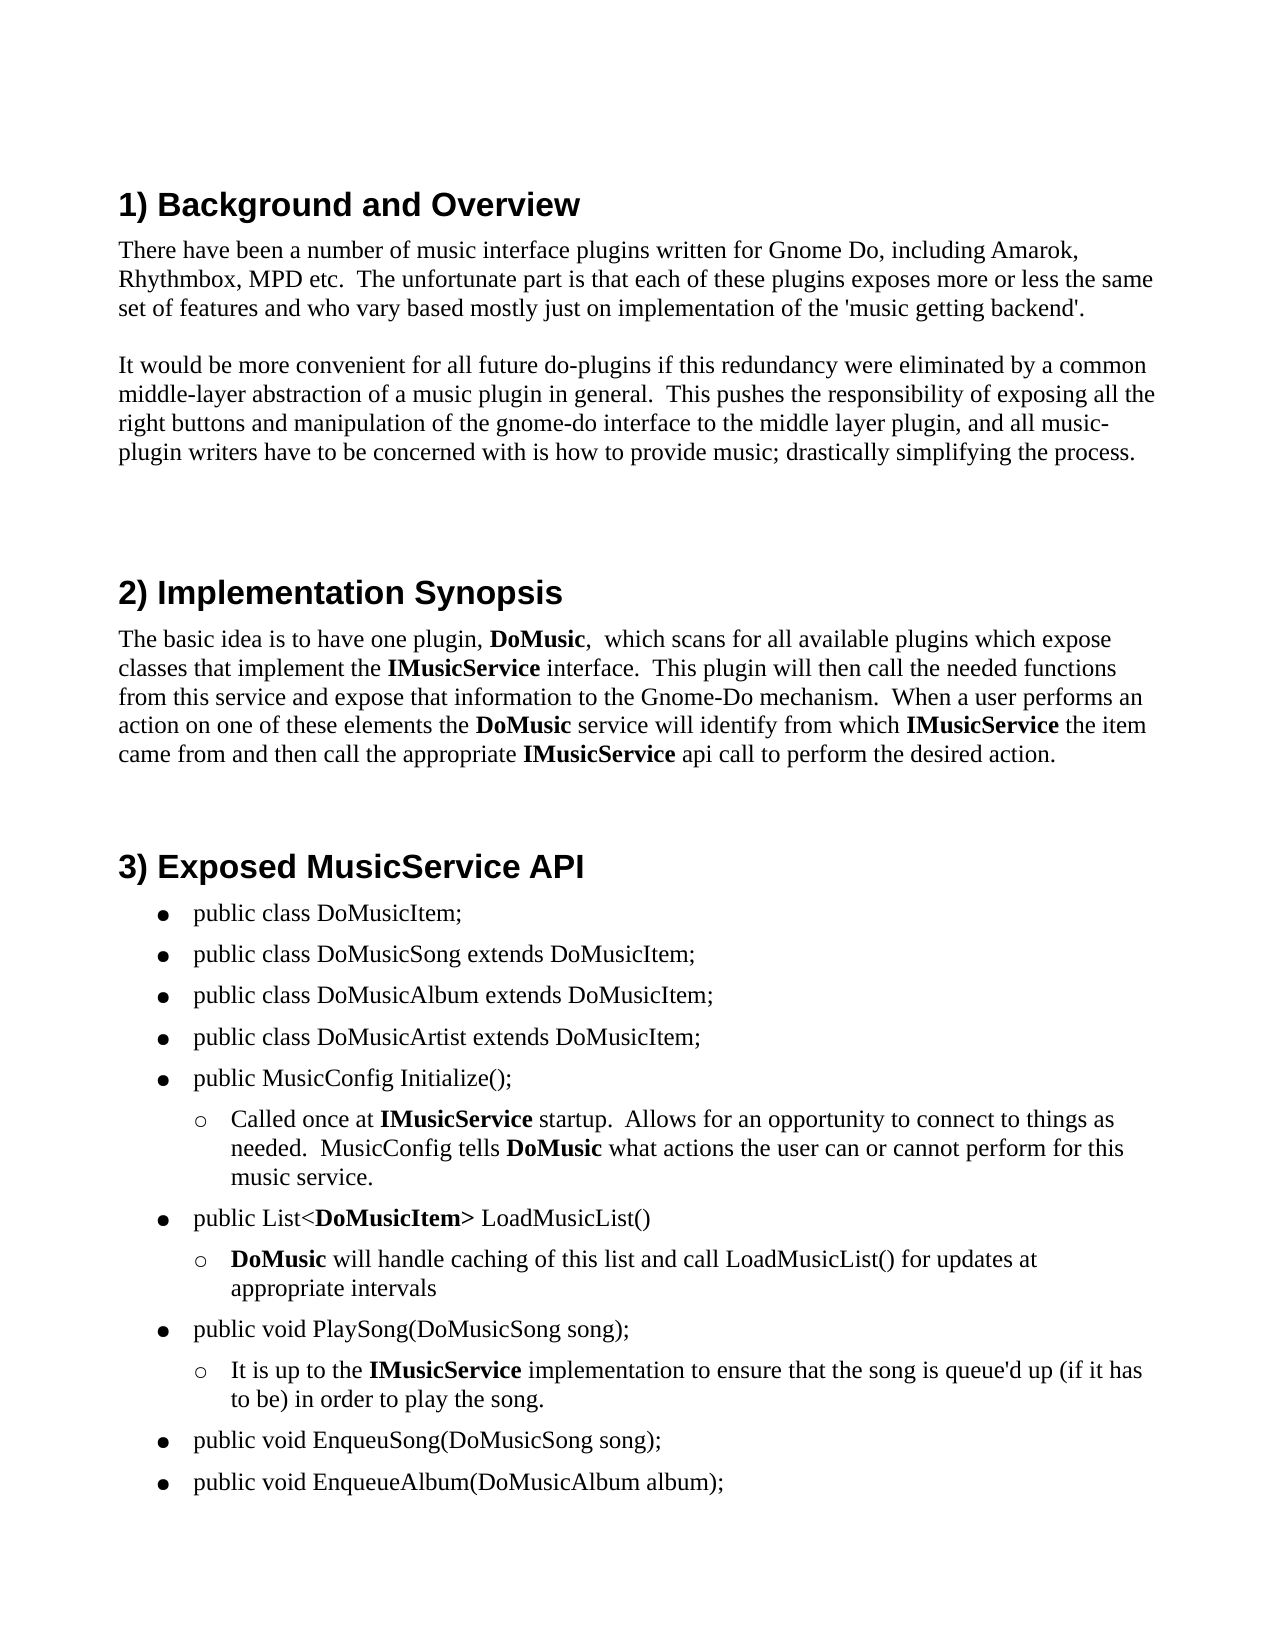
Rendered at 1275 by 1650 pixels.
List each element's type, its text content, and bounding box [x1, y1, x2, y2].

subtitle Exposed MusicService API [118, 847, 1157, 885]
list public MusicConfig Initialize(); [156, 1063, 1157, 1092]
text The basic idea is to have one plugin, DoMusic, which scans for all available plugins which expose classes that implement the IMusicService interface. This plugin will then call the needed functions from this service and expose that information to the Gnome-Do mechanism. When a user performs an action on one of these elements the DoMusic service will identify from which IMusicService the item came from and then call the appropriate IMusicService api call to perform the desired action. [118, 624, 1157, 768]
list public class DoMusicSong extends DoMusicItem; [156, 939, 1157, 968]
list public void EnqueuSong(DoMusicSong song); [156, 1425, 1157, 1454]
list public void PlaySong(DoMusicSong song); [156, 1314, 1157, 1343]
list It is up to the IMusicService implementation to ensure that the song is queue'd up (if it has to be) in order to play the song. [193, 1355, 1157, 1413]
text There have been a number of music interface plugins written for Gnome Do, including Amarok, Rhythmbox, MPD etc. The unfortunate part is that each of these plugins exposes more or less the same set of features and who vary based mostly just on implementation of the 'music getting backend'. [118, 236, 1157, 322]
subtitle Background and Overview [118, 184, 1157, 223]
list public class DoMusicAlbum extends DoMusicItem; [156, 980, 1157, 1009]
list public class DoMusicArtist extends DoMusicItem; [156, 1022, 1157, 1050]
list public class DoMusicItem; [156, 898, 1157, 927]
text It would be more convenient for all future do-plugins if this redundancy were eliminated by a common middle-layer abstraction of a music plugin in general. This pushes the responsibility of exposing all the right buttons and manipulation of the gnome-do interface to the middle layer plugin, and all music-plugin writers have to be concerned with is how to provide music; drastically simplifying the process. [118, 351, 1157, 466]
list DoMusic will handle caching of this list and call LoadMusicList() for updates at appropriate intervals [193, 1244, 1157, 1302]
list public List<DoMusicItem> LoadMusicList() [156, 1203, 1157, 1232]
list Called once at IMusicService startup. Allows for an opportunity to connect to things as needed. MusicConfig tells DoMusic what actions the user can or cannot perform for this music service. [193, 1104, 1157, 1190]
subtitle Implementation Synopsis [118, 573, 1157, 612]
list public void EnqueueAlbum(DoMusicAlbum album); [156, 1467, 1157, 1495]
